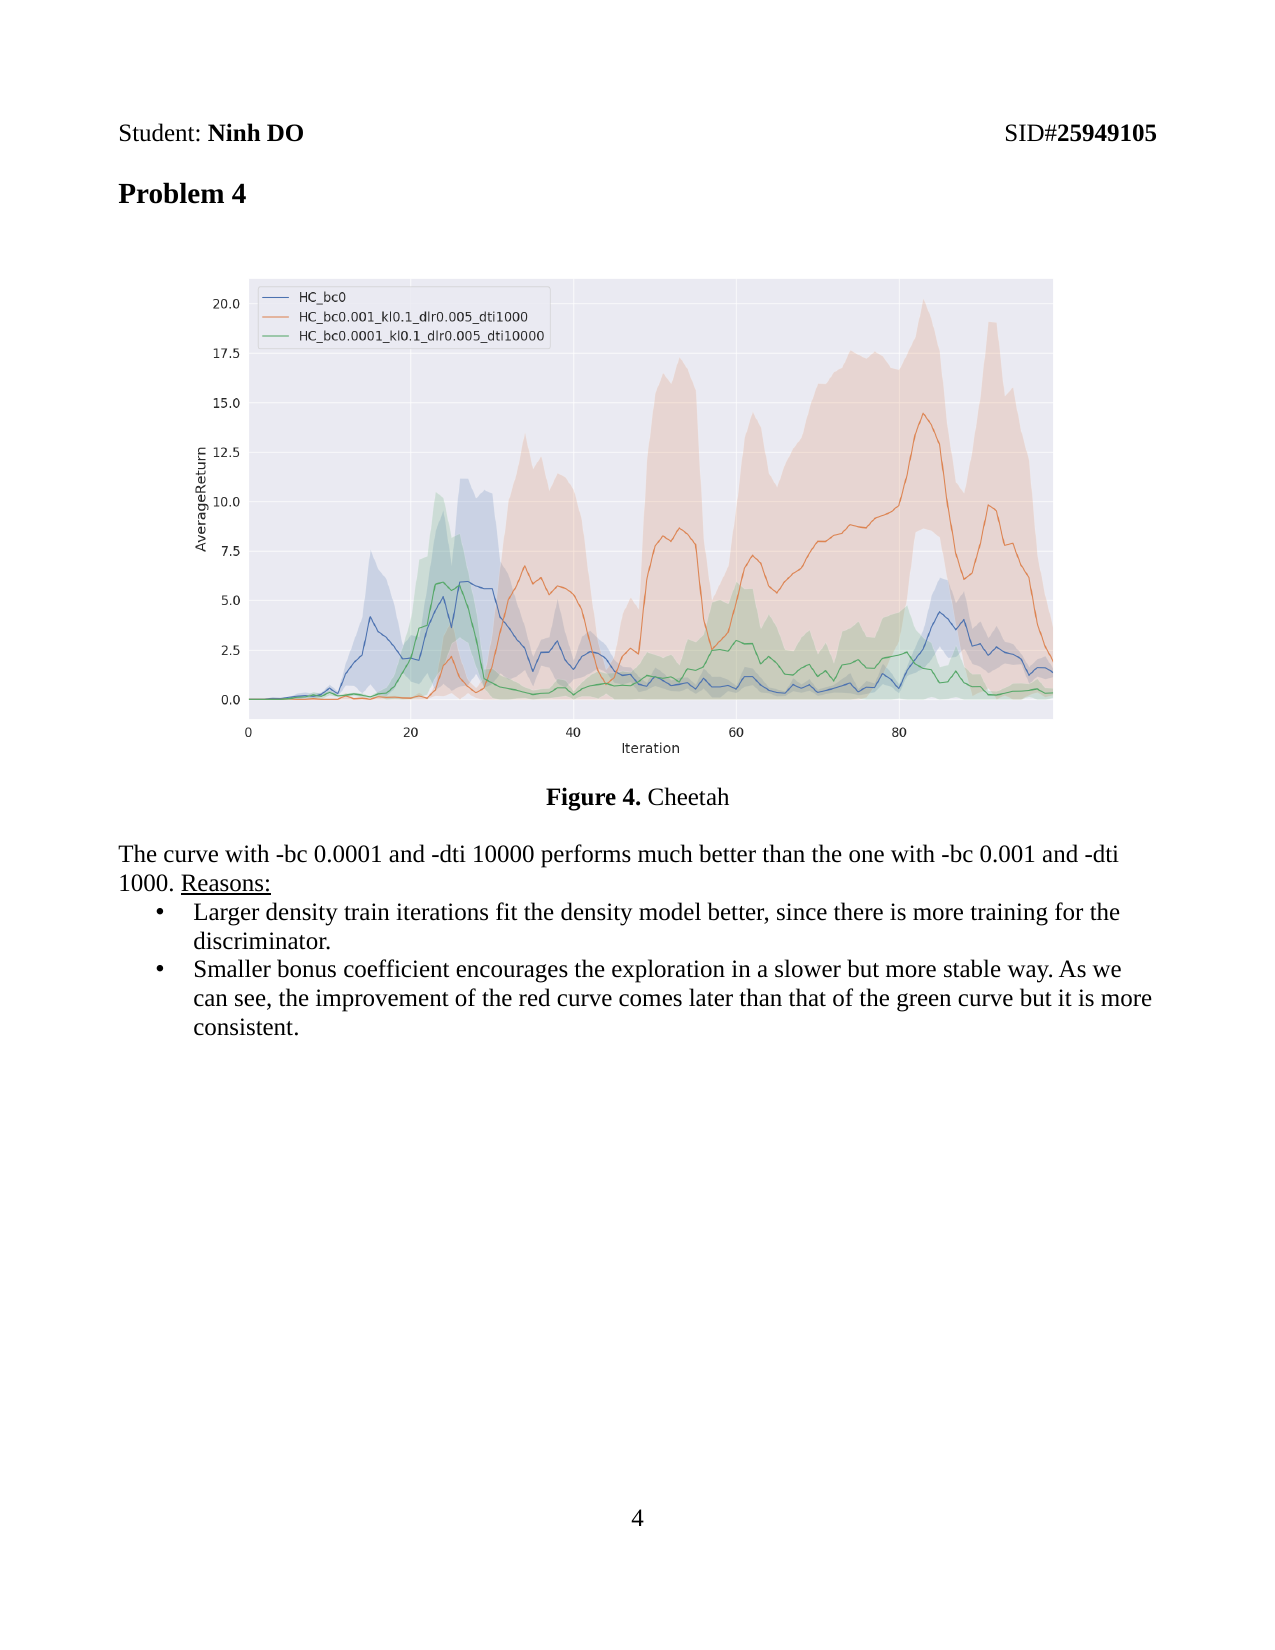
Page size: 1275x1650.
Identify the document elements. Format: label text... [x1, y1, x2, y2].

text Problem 4 [118, 176, 1157, 210]
list Smaller bonus coefficient encourages the exploration in a slower but more stable way. As we can see, the improvement of the red curve comes later than that of the green curve but it is more consistent. [156, 954, 1157, 1041]
text Figure 4. Cheetah [118, 782, 1157, 811]
list Larger density train iterations fit the density model better, since there is more training for the discriminator. [156, 897, 1157, 954]
picture [118, 210, 1157, 782]
text The curve with -bc 0.0001 and -dti 10000 performs much better than the one with -bc 0.001 and -dti 1000. Reasons: [118, 839, 1157, 897]
